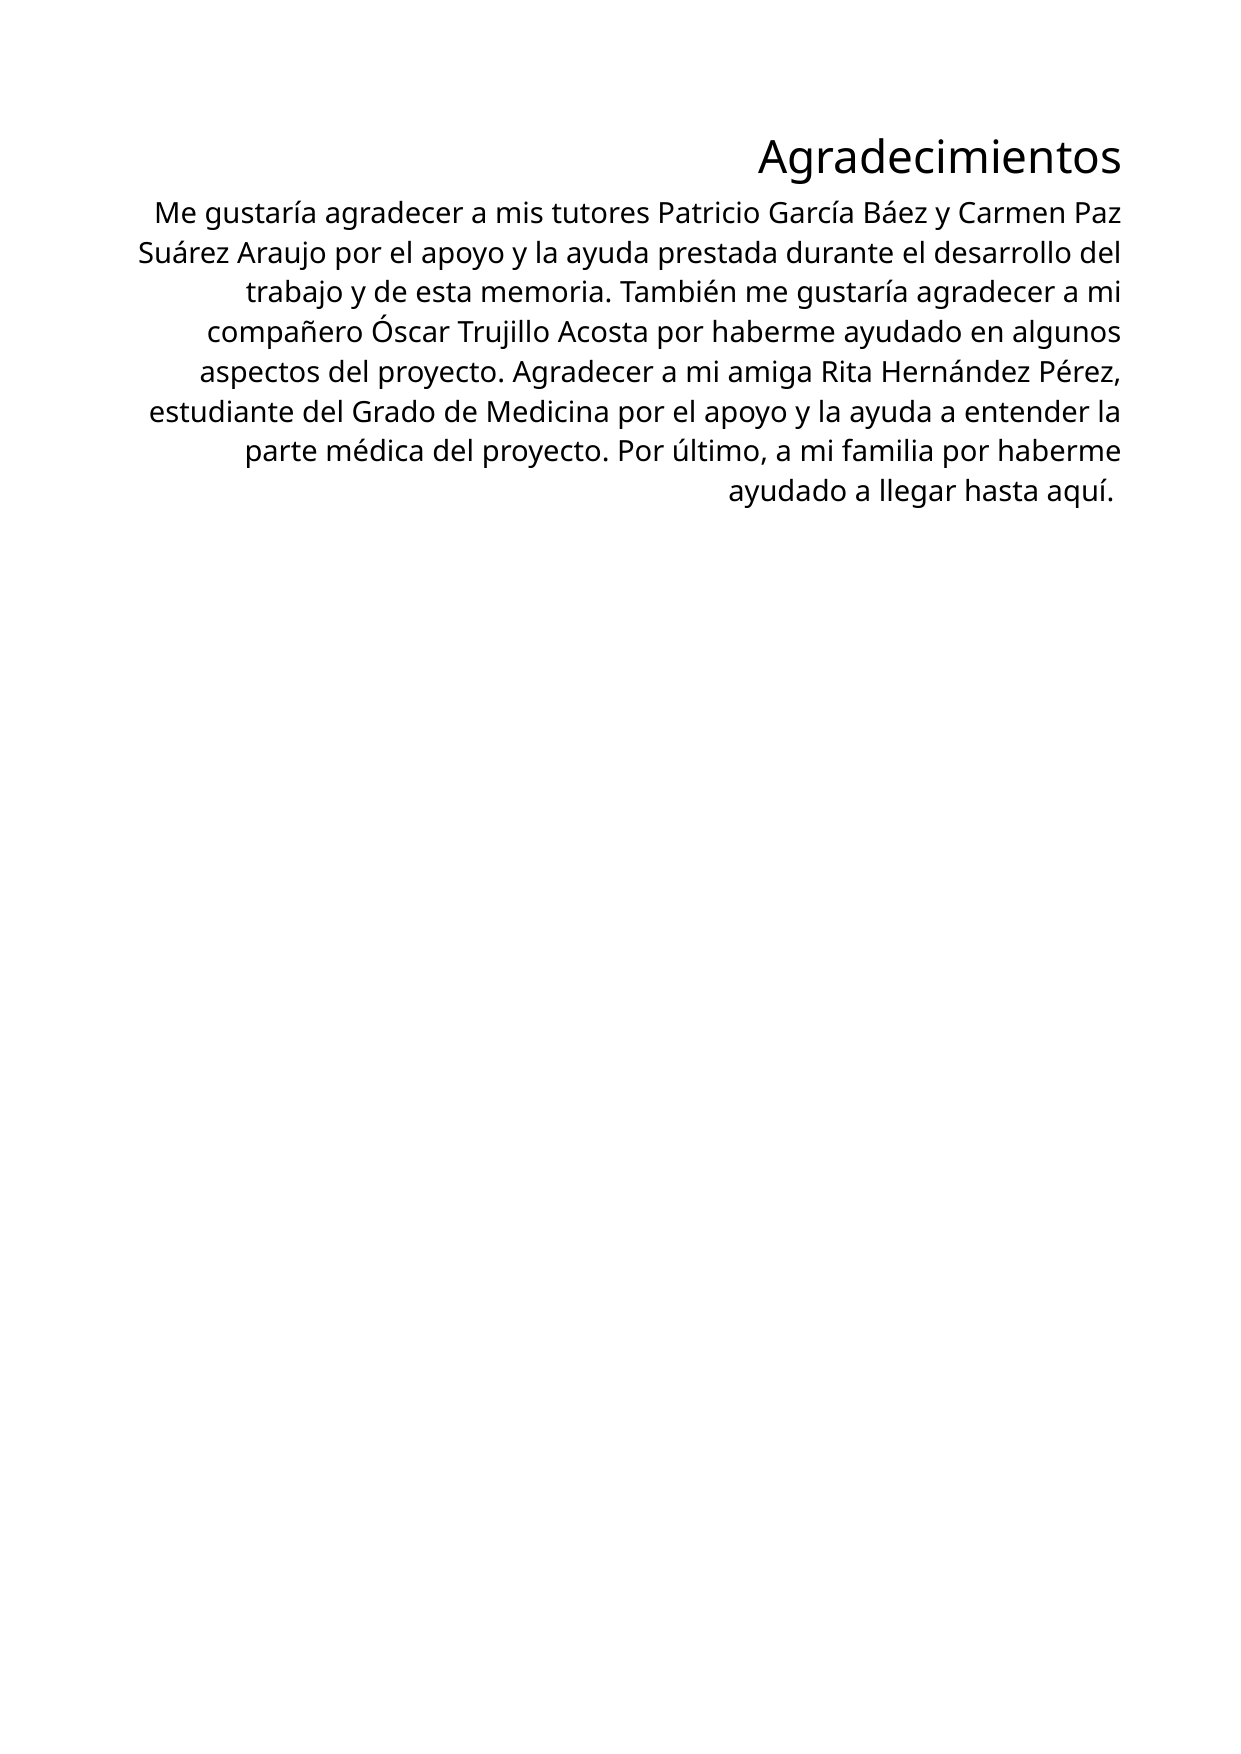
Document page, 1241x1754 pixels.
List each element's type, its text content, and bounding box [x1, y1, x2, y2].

text Me gustaría agradecer a mis tutores Patricio García Báez y Carmen Paz Suárez Araujo por el apoyo y la ayuda prestada durante el desarrollo del trabajo y de esta memoria. También me gustaría agradecer a mi compañero Óscar Trujillo Acosta por haberme ayudado en algunos aspectos del proyecto. Agradecer a mi amiga Rita Hernández Pérez, estudiante del Grado de Medicina por el apoyo y la ayuda a entender la parte médica del proyecto. Por último, a mi familia por haberme ayudado a llegar hasta aquí. [118, 192, 1122, 510]
text Agradecimientos [118, 124, 1122, 186]
